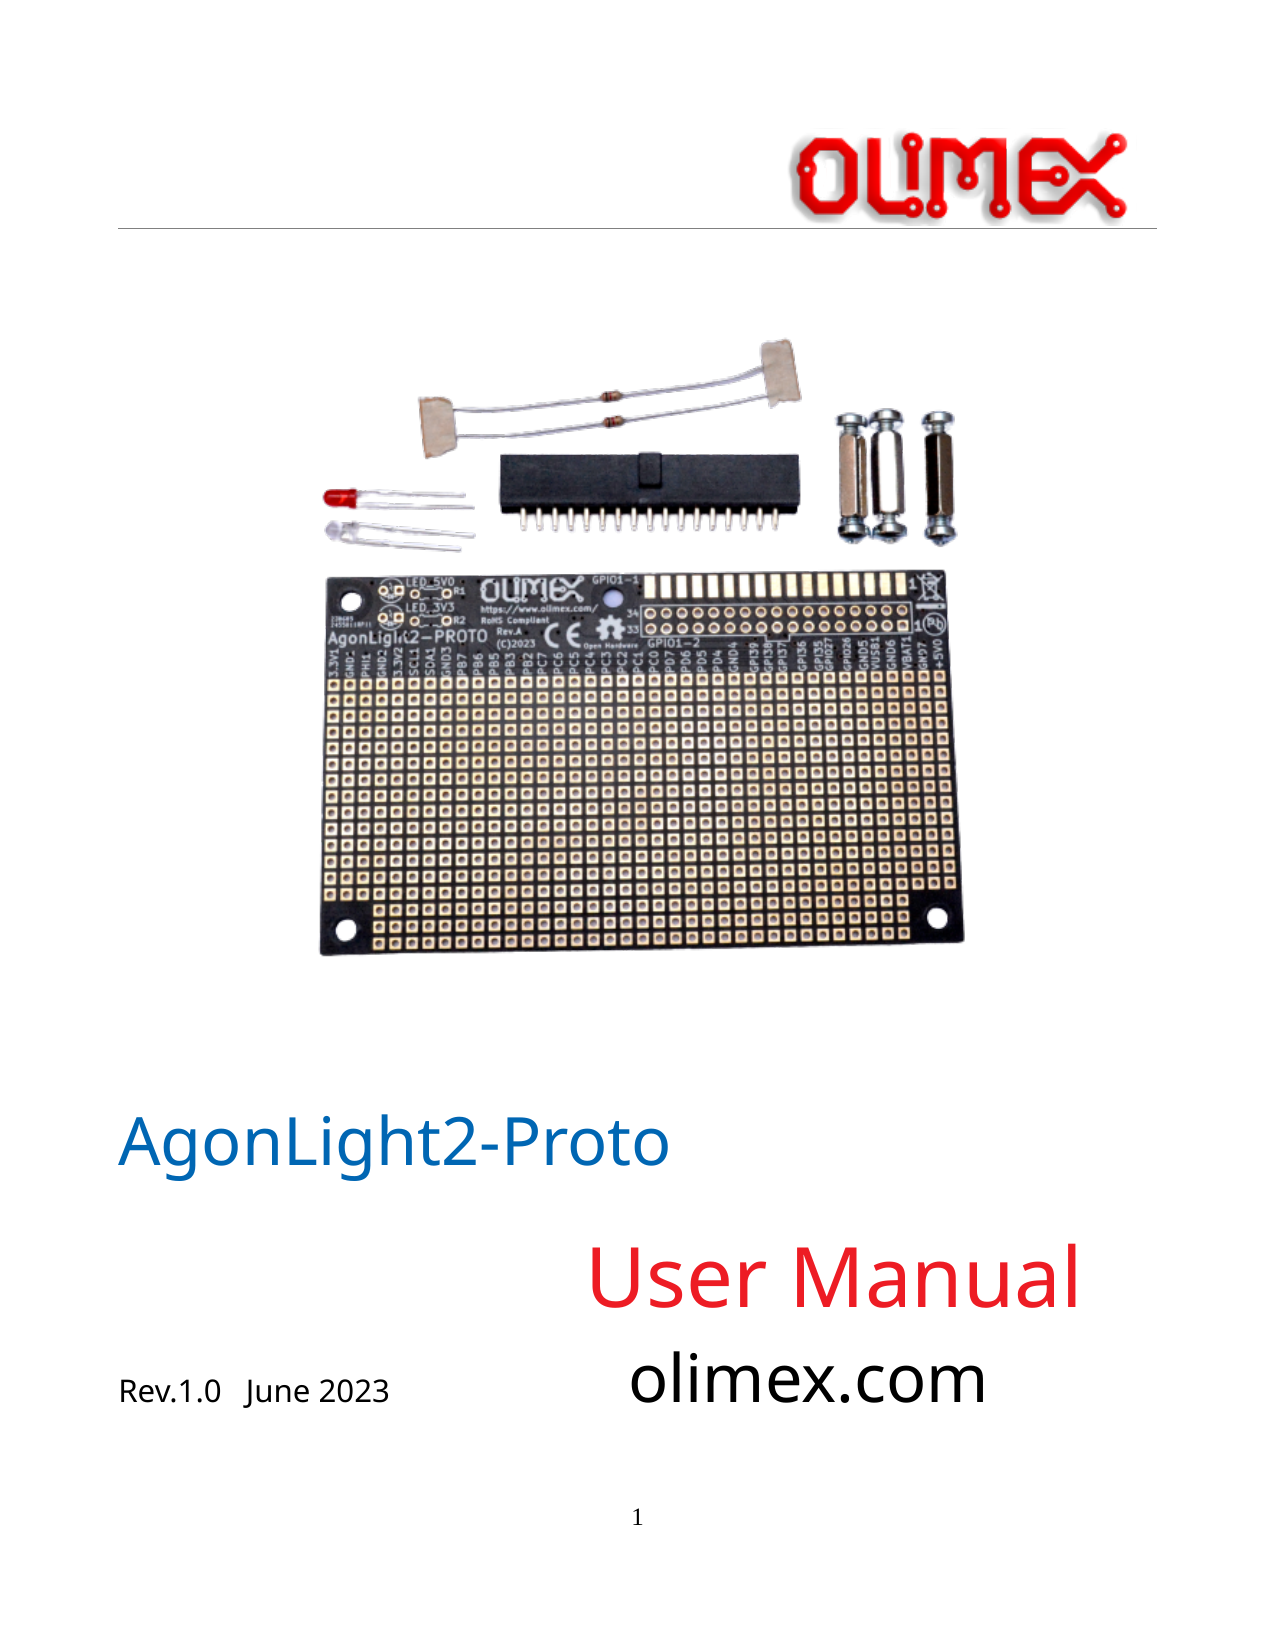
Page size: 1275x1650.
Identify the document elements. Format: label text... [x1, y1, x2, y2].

picture [251, 305, 1024, 975]
text AgonLight2-Proto [118, 1064, 1157, 1191]
text Rev.1.0 June 2023 olimex.com [118, 1347, 1157, 1416]
text User Manual [118, 1206, 1157, 1333]
picture [775, 124, 1150, 226]
